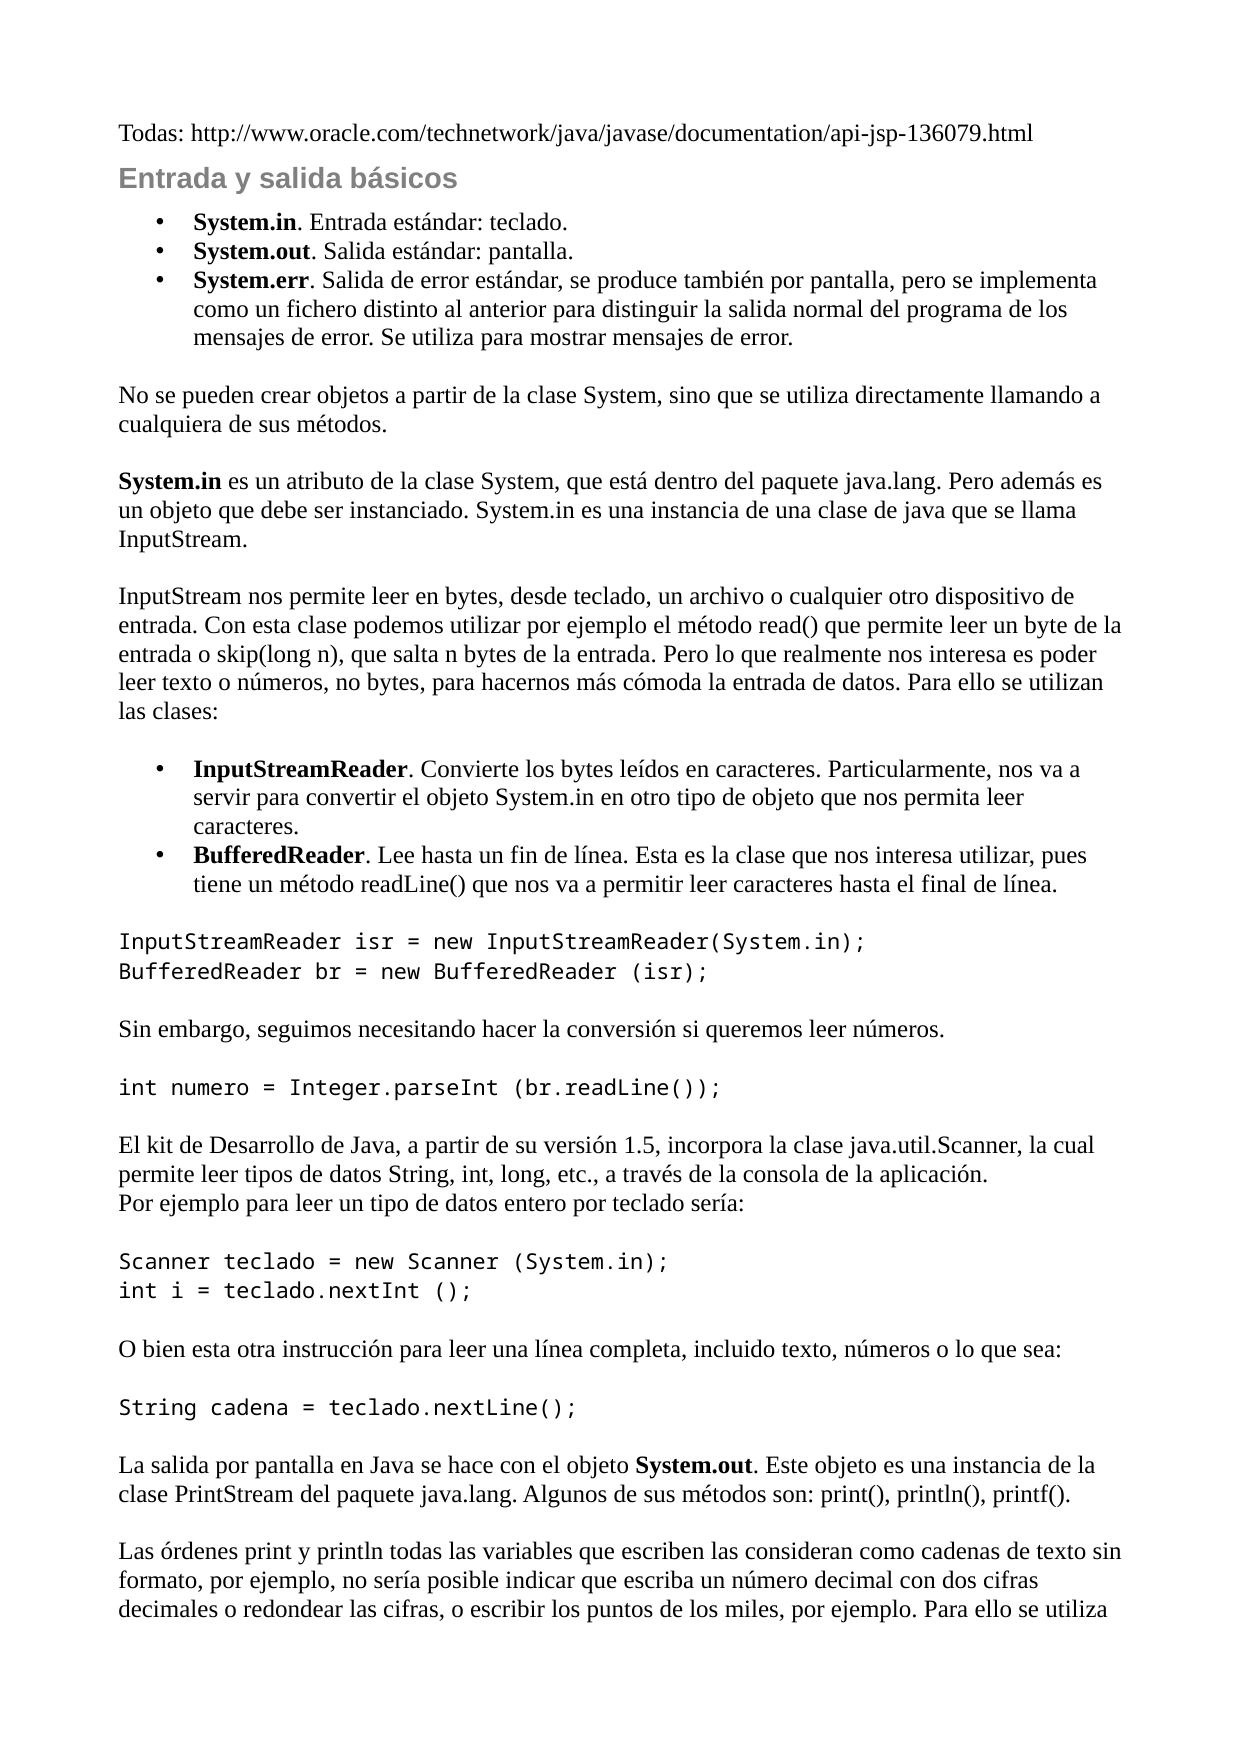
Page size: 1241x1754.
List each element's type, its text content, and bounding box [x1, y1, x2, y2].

text String cadena = teclado.nextLine(); [118, 1391, 1122, 1421]
text El kit de Desarrollo de Java, a partir de su versión 1.5, incorpora la clase java.util.Scanner, la cual permite leer tipos de datos String, int, long, etc., a través de la consola de la aplicación. [118, 1102, 1122, 1188]
text Scanner teclado = new Scanner (System.in); int i = teclado.nextInt (); [118, 1246, 1122, 1305]
text InputStream nos permite leer en bytes, desde teclado, un archivo o cualquier otro dispositivo de entrada. Con esta clase podemos utilizar por ejemplo el método read() que permite leer un byte de la entrada o skip(long n), que salta n bytes de la entrada. Pero lo que realmente nos interesa es poder leer texto o números, no bytes, para hacernos más cómoda la entrada de datos. Para ello se utilizan las clases: [118, 581, 1122, 725]
text Sin embargo, seguimos necesitando hacer la conversión si queremos leer números. [118, 1014, 1122, 1043]
text System.in es un atributo de la clase System, que está dentro del paquete java.lang. Pero además es un objeto que debe ser instanciado. System.in es una instancia de una clase de java que se llama InputStream. [118, 466, 1122, 552]
text O bien esta otra instrucción para leer una línea completa, incluido texto, números o lo que sea: [118, 1334, 1122, 1363]
list System.in. Entrada estándar: teclado. [156, 207, 1122, 236]
text Por ejemplo para leer un tipo de datos entero por teclado sería: [118, 1188, 1122, 1217]
text Las órdenes print y println todas las variables que escriben las consideran como cadenas de texto sin formato, por ejemplo, no sería posible indicar que escriba un número decimal con dos cifras decimales o redondear las cifras, o escribir los puntos de los miles, por ejemplo. Para ello se utiliza [118, 1536, 1122, 1622]
text int numero = Integer.parseInt (br.readLine()); [118, 1072, 1122, 1102]
list System.err. Salida de error estándar, se produce también por pantalla, pero se implementa como un fichero distinto al anterior para distinguir la salida normal del programa de los mensajes de error. Se utiliza para mostrar mensajes de error. [156, 265, 1122, 351]
list System.out. Salida estándar: pantalla. [156, 236, 1122, 265]
list InputStreamReader. Convierte los bytes leídos en caracteres. Particularmente, nos va a servir para convertir el objeto System.in en otro tipo de objeto que nos permita leer caracteres. [156, 754, 1122, 840]
text Todas: http://www.oracle.com/technetwork/java/javase/documentation/api‐jsp‐136079.html [118, 118, 1122, 147]
text cualquiera de sus métodos. [118, 409, 1122, 437]
text La salida por pantalla en Java se hace con el objeto System.out. Este objeto es una instancia de la clase PrintStream del paquete java.lang. Algunos de sus métodos son: print(), println(), printf(). [118, 1450, 1122, 1507]
text No se pueden crear objetos a partir de la clase System, sino que se utiliza directamente llamando a [118, 380, 1122, 409]
text BufferedReader br = new BufferedReader (isr); [118, 956, 1122, 986]
list BufferedReader. Lee hasta un fin de línea. Esta es la clase que nos interesa utilizar, pues tiene un método readLine() que nos va a permitir leer caracteres hasta el final de línea. [156, 840, 1122, 897]
subtitle Entrada y salida básicos [118, 161, 1122, 195]
text InputStreamReader isr = new InputStreamReader(System.in); [118, 926, 1122, 956]
